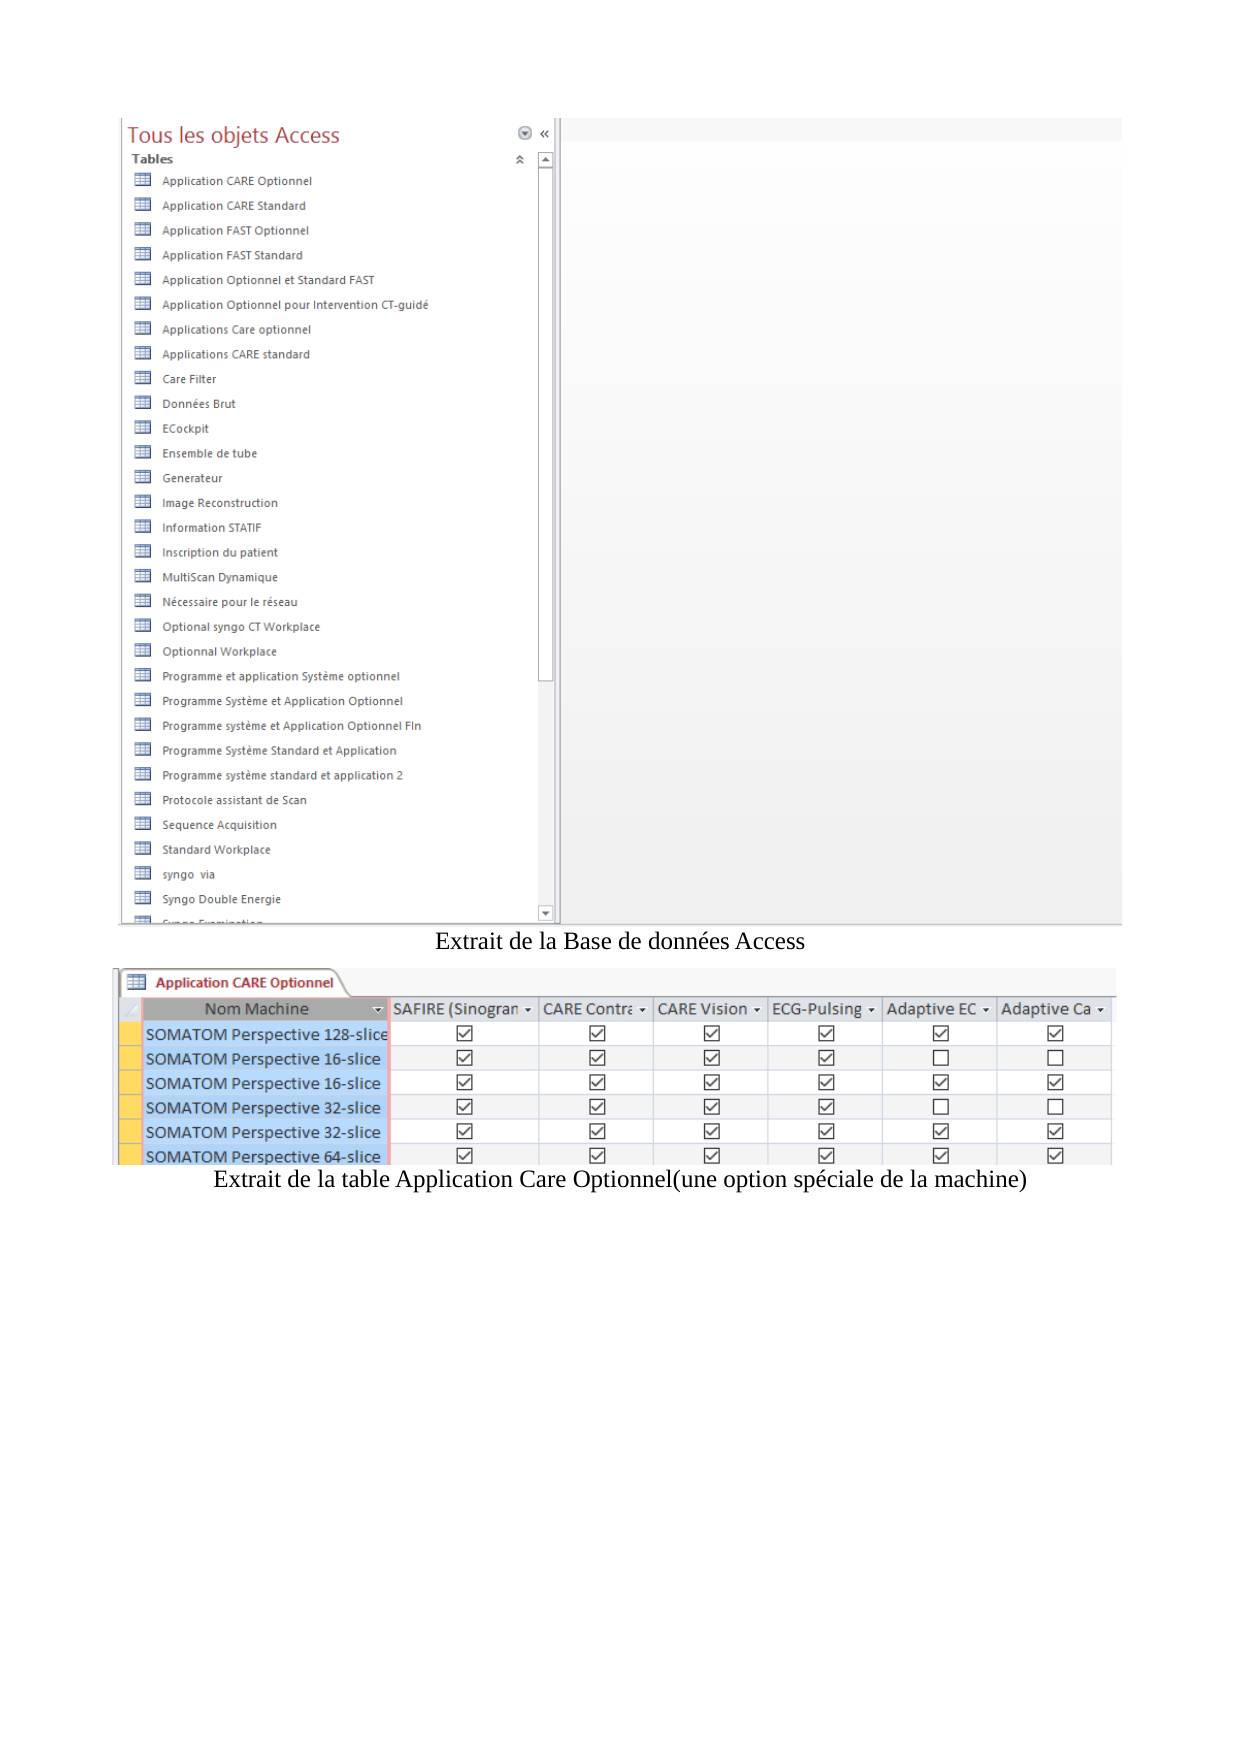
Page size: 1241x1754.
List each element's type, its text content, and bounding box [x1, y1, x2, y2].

picture [118, 118, 1123, 927]
text Extrait de la Base de données Access [118, 927, 1122, 955]
text Extrait de la table Application Care Optionnel(une option spéciale de la machine) [118, 955, 1122, 1193]
picture [112, 968, 1117, 1165]
